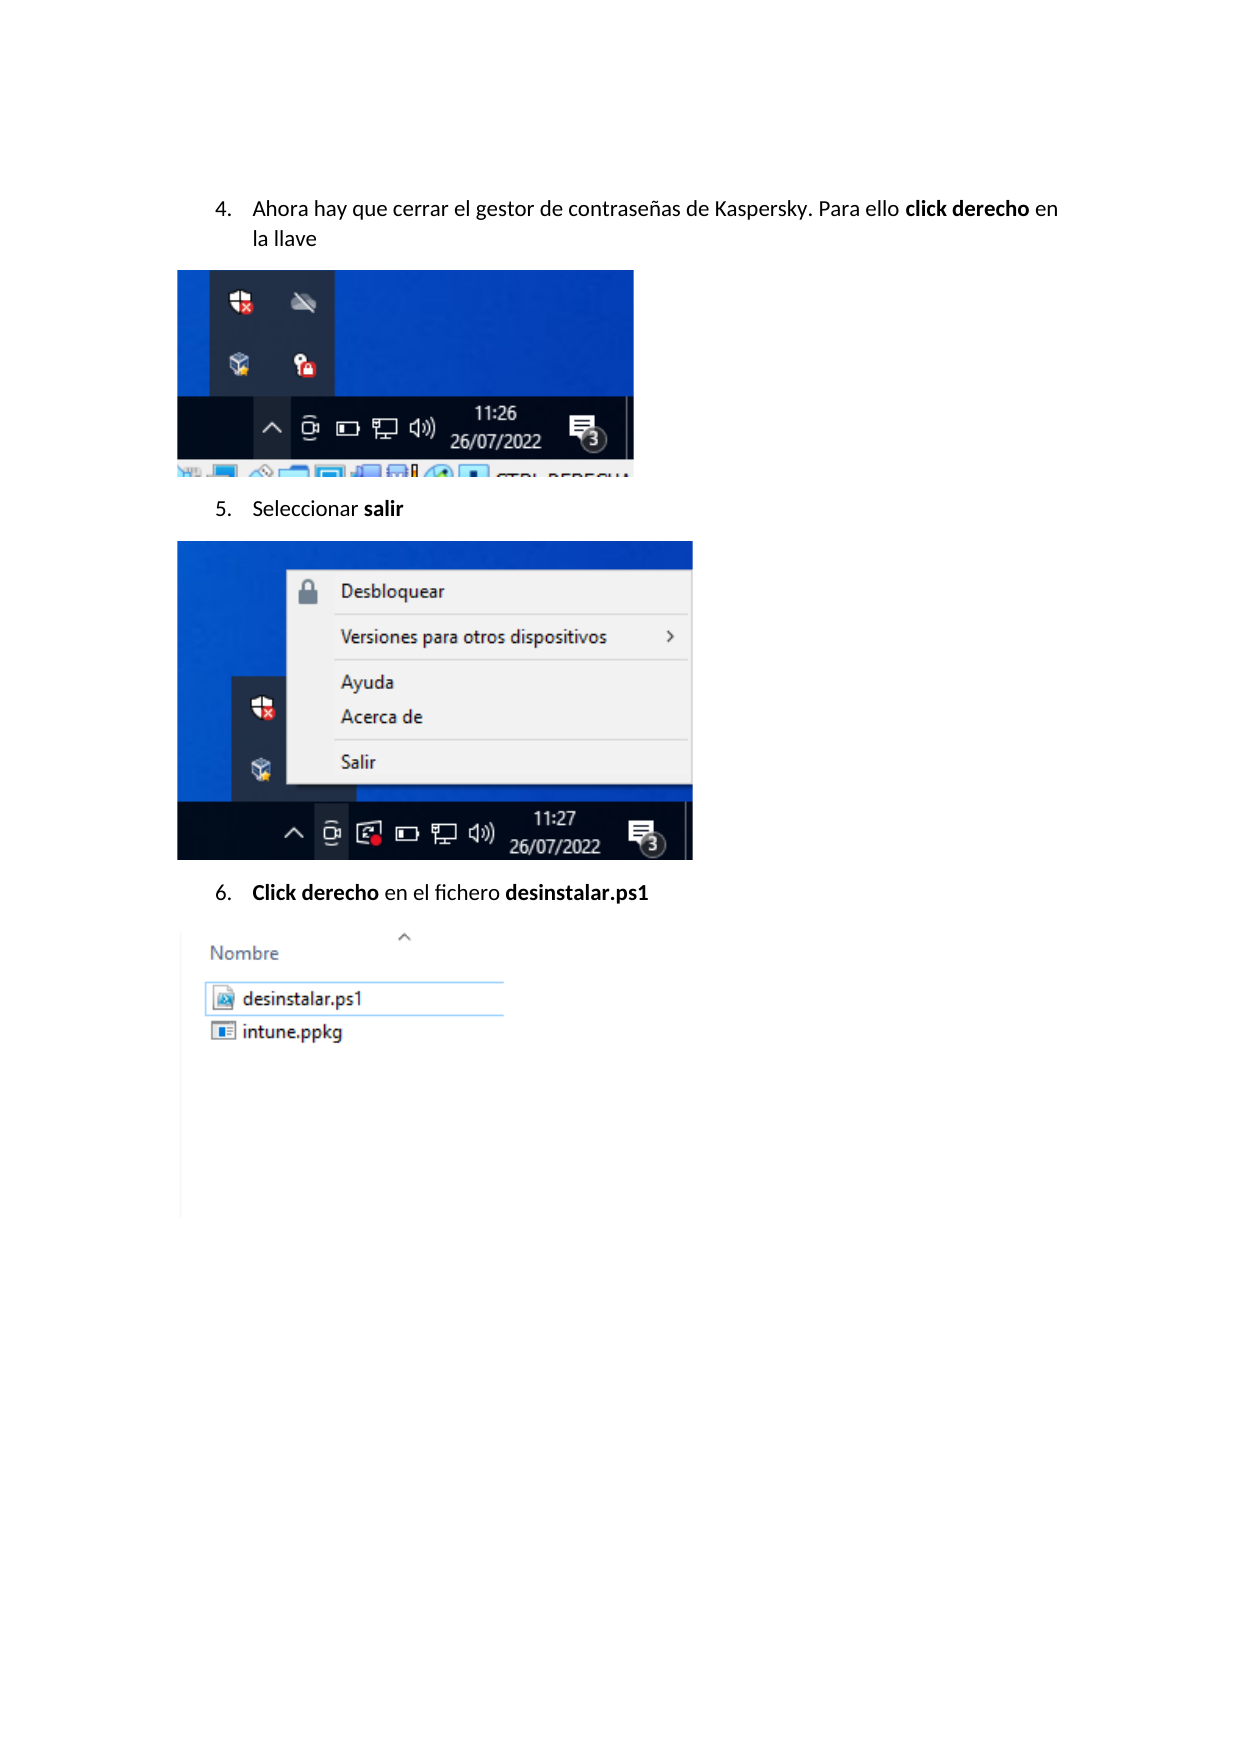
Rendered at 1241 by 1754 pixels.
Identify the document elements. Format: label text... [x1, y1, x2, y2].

list Ahora hay que cerrar el gestor de contraseñas de Kaspersky. Para ello click derecho en la llave [215, 194, 1063, 252]
list Click derecho en el fichero desinstalar.ps1 [215, 878, 1063, 906]
list Seleccionar salir [215, 494, 1063, 523]
